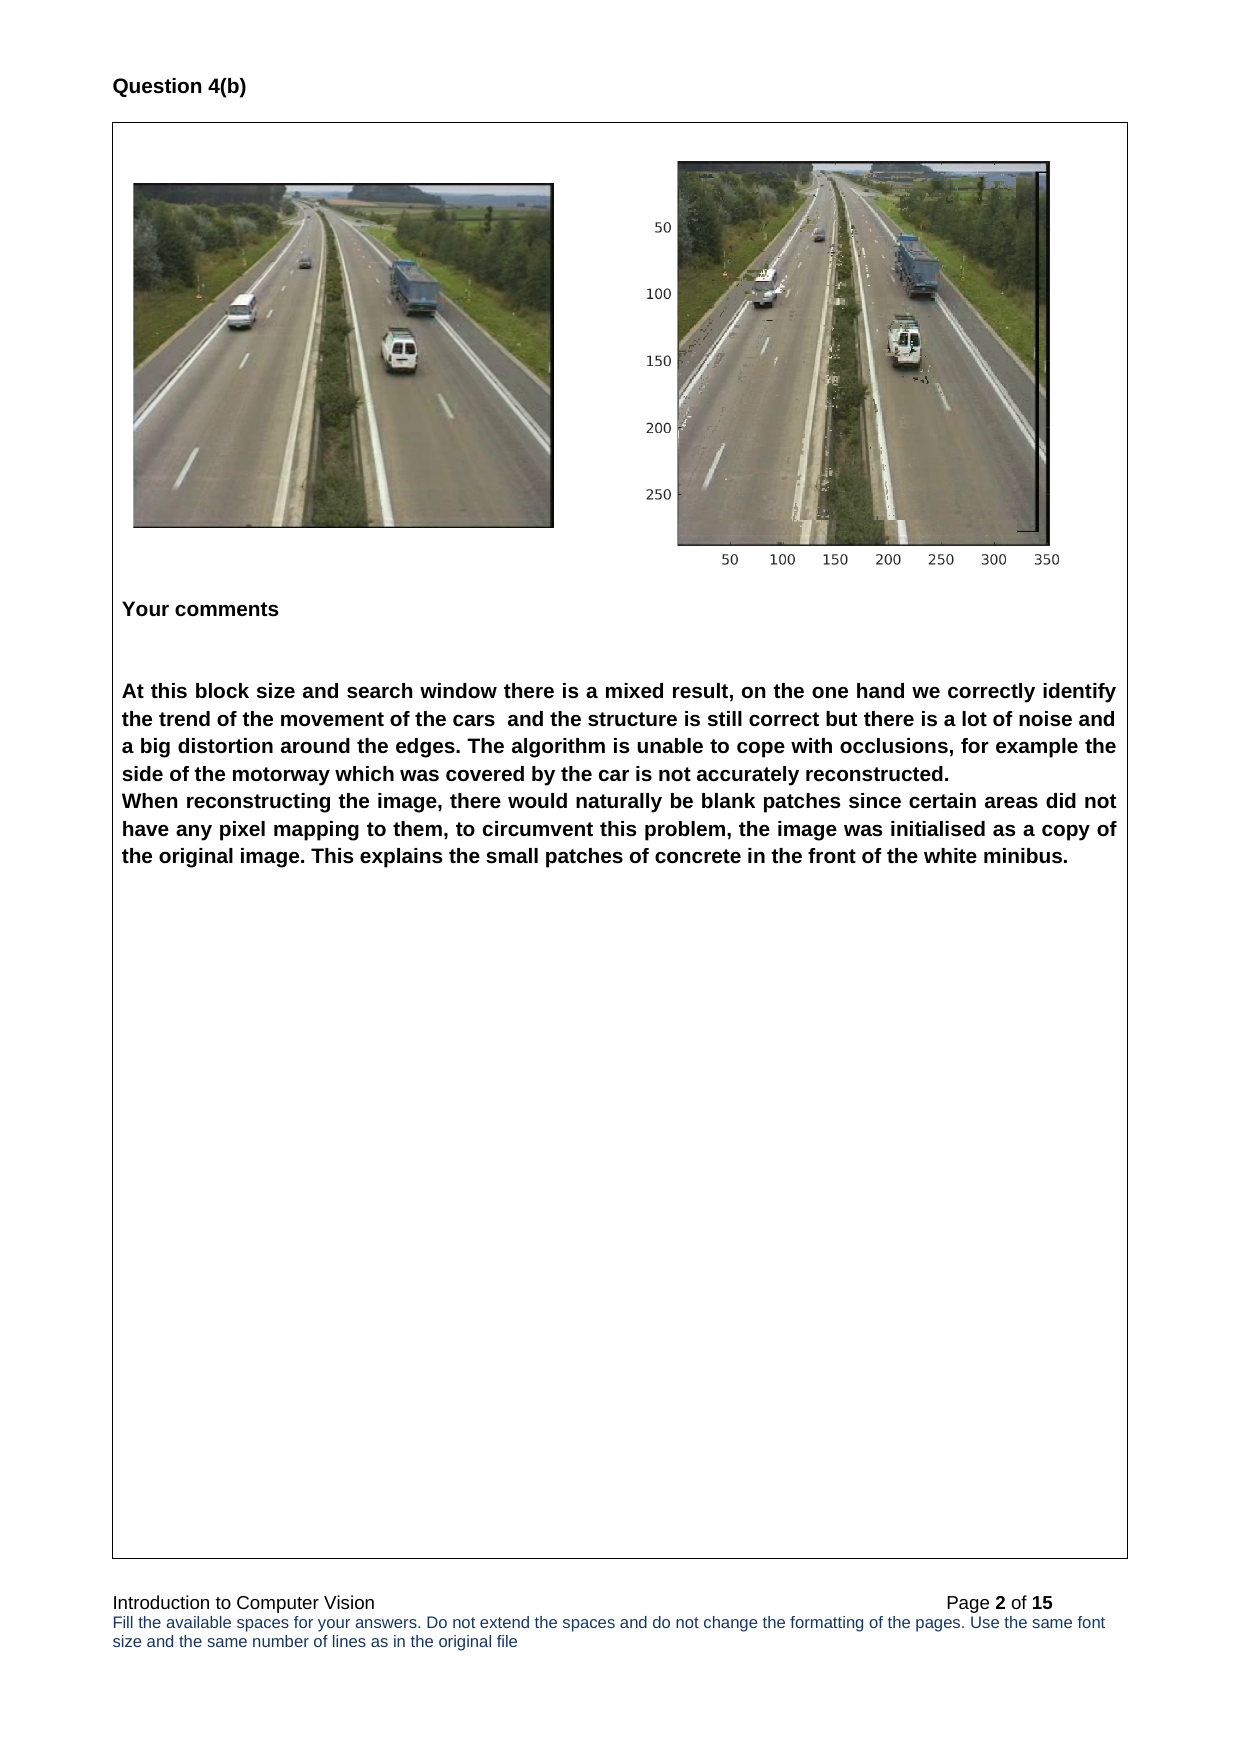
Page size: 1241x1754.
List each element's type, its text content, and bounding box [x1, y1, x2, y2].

text When reconstructing the image, there would naturally be blank patches since certain areas did not have any pixel mapping to them, to circumvent this problem, the image was initialised as a copy of the original image. This explains the small patches of concrete in the front of the white minibus. [113, 786, 1127, 868]
text Your comments [113, 594, 1127, 621]
text At this block size and search window there is a mixed result, on the one hand we correctly identify the trend of the movement of the cars and the structure is still correct but there is a lot of noise and a big distortion around the edges. The algorithm is unable to cope with occlusions, for example the side of the motorway which was covered by the car is not accurately reconstructed. [113, 676, 1127, 786]
picture [615, 126, 1095, 597]
text Question 4(b) [112, 74, 1128, 98]
picture [133, 183, 554, 528]
